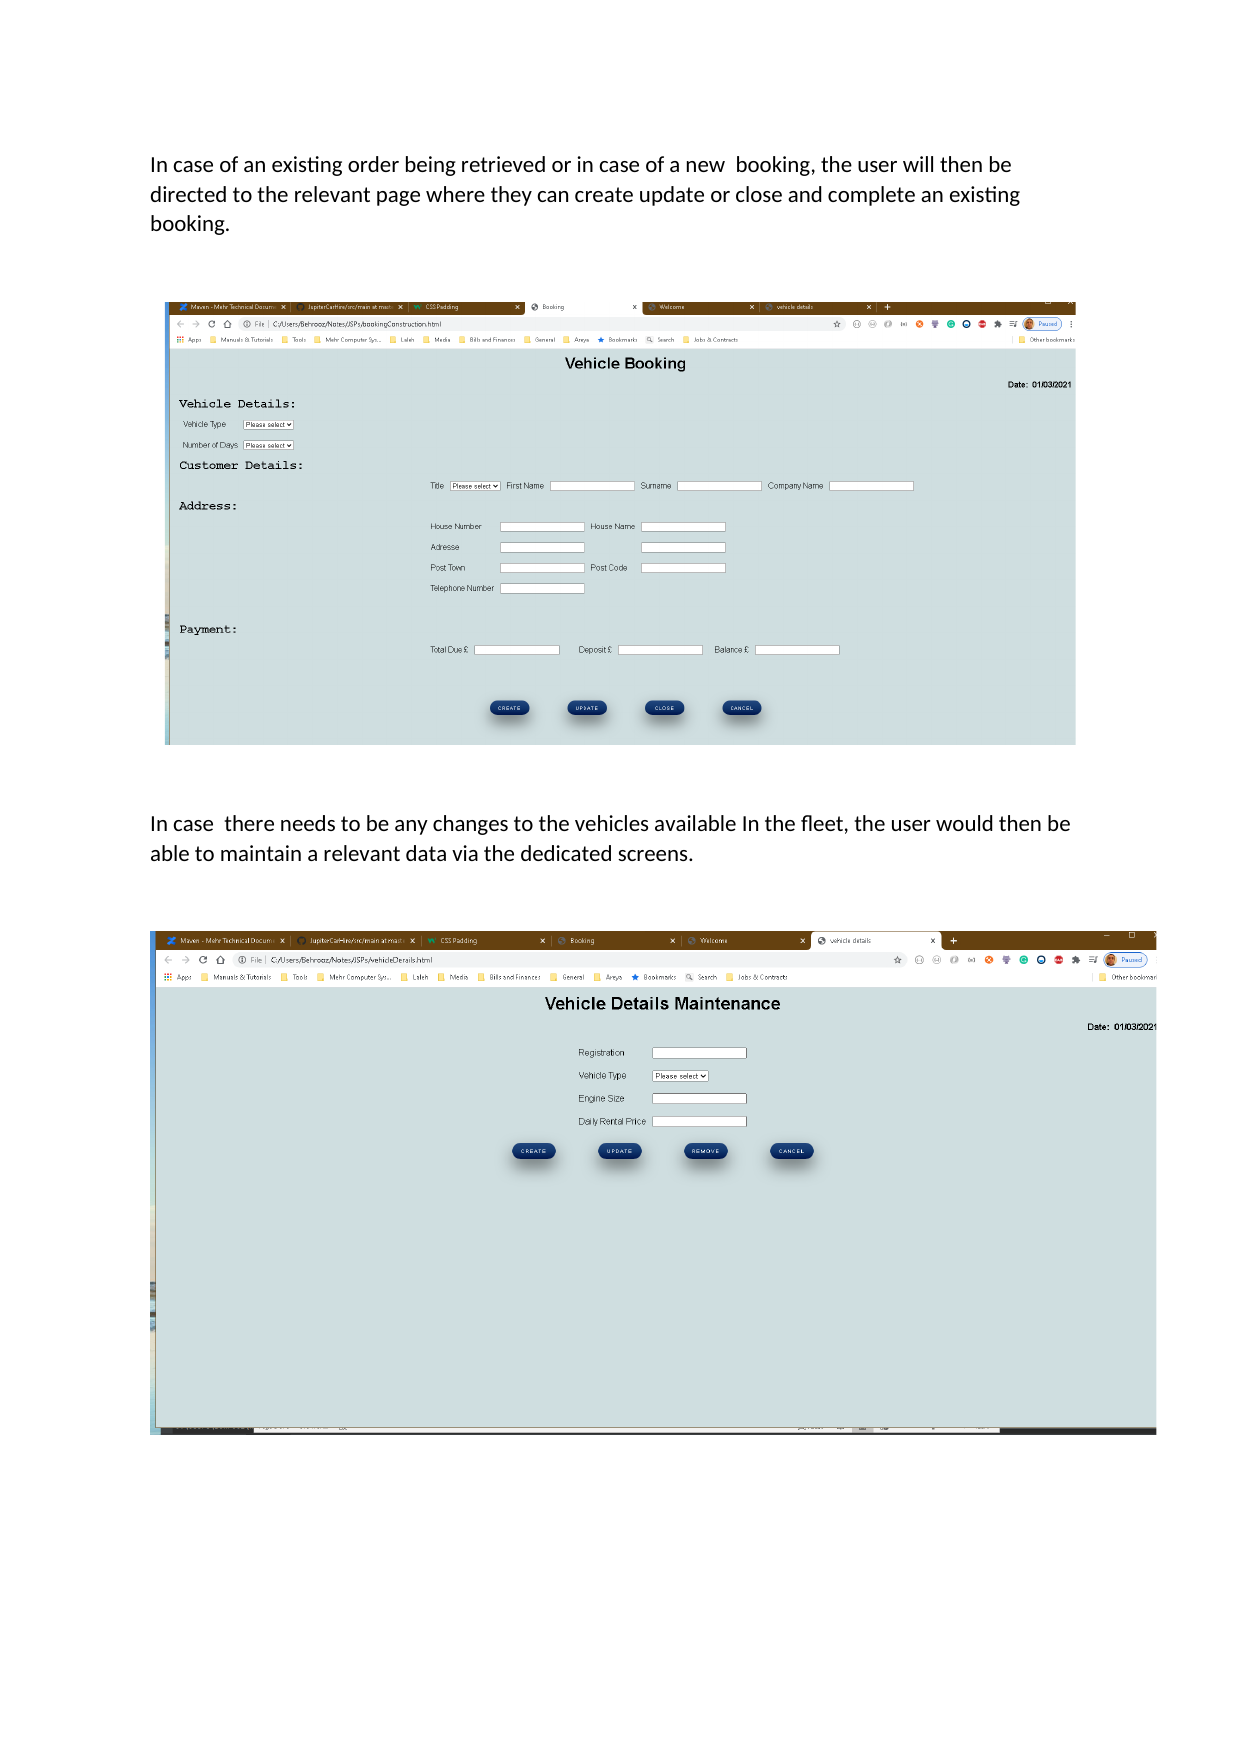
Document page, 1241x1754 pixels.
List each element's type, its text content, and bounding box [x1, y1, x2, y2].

text In case there needs to be any changes to the vehicles available In the fleet, the user would then be able to maintain a relevant data via the dedicated screens. [150, 809, 1090, 867]
text In case of an existing order being retrieved or in case of a new booking, the user will then be directed to the relevant page where they can create update or close and complete an existing booking. [150, 150, 1090, 237]
